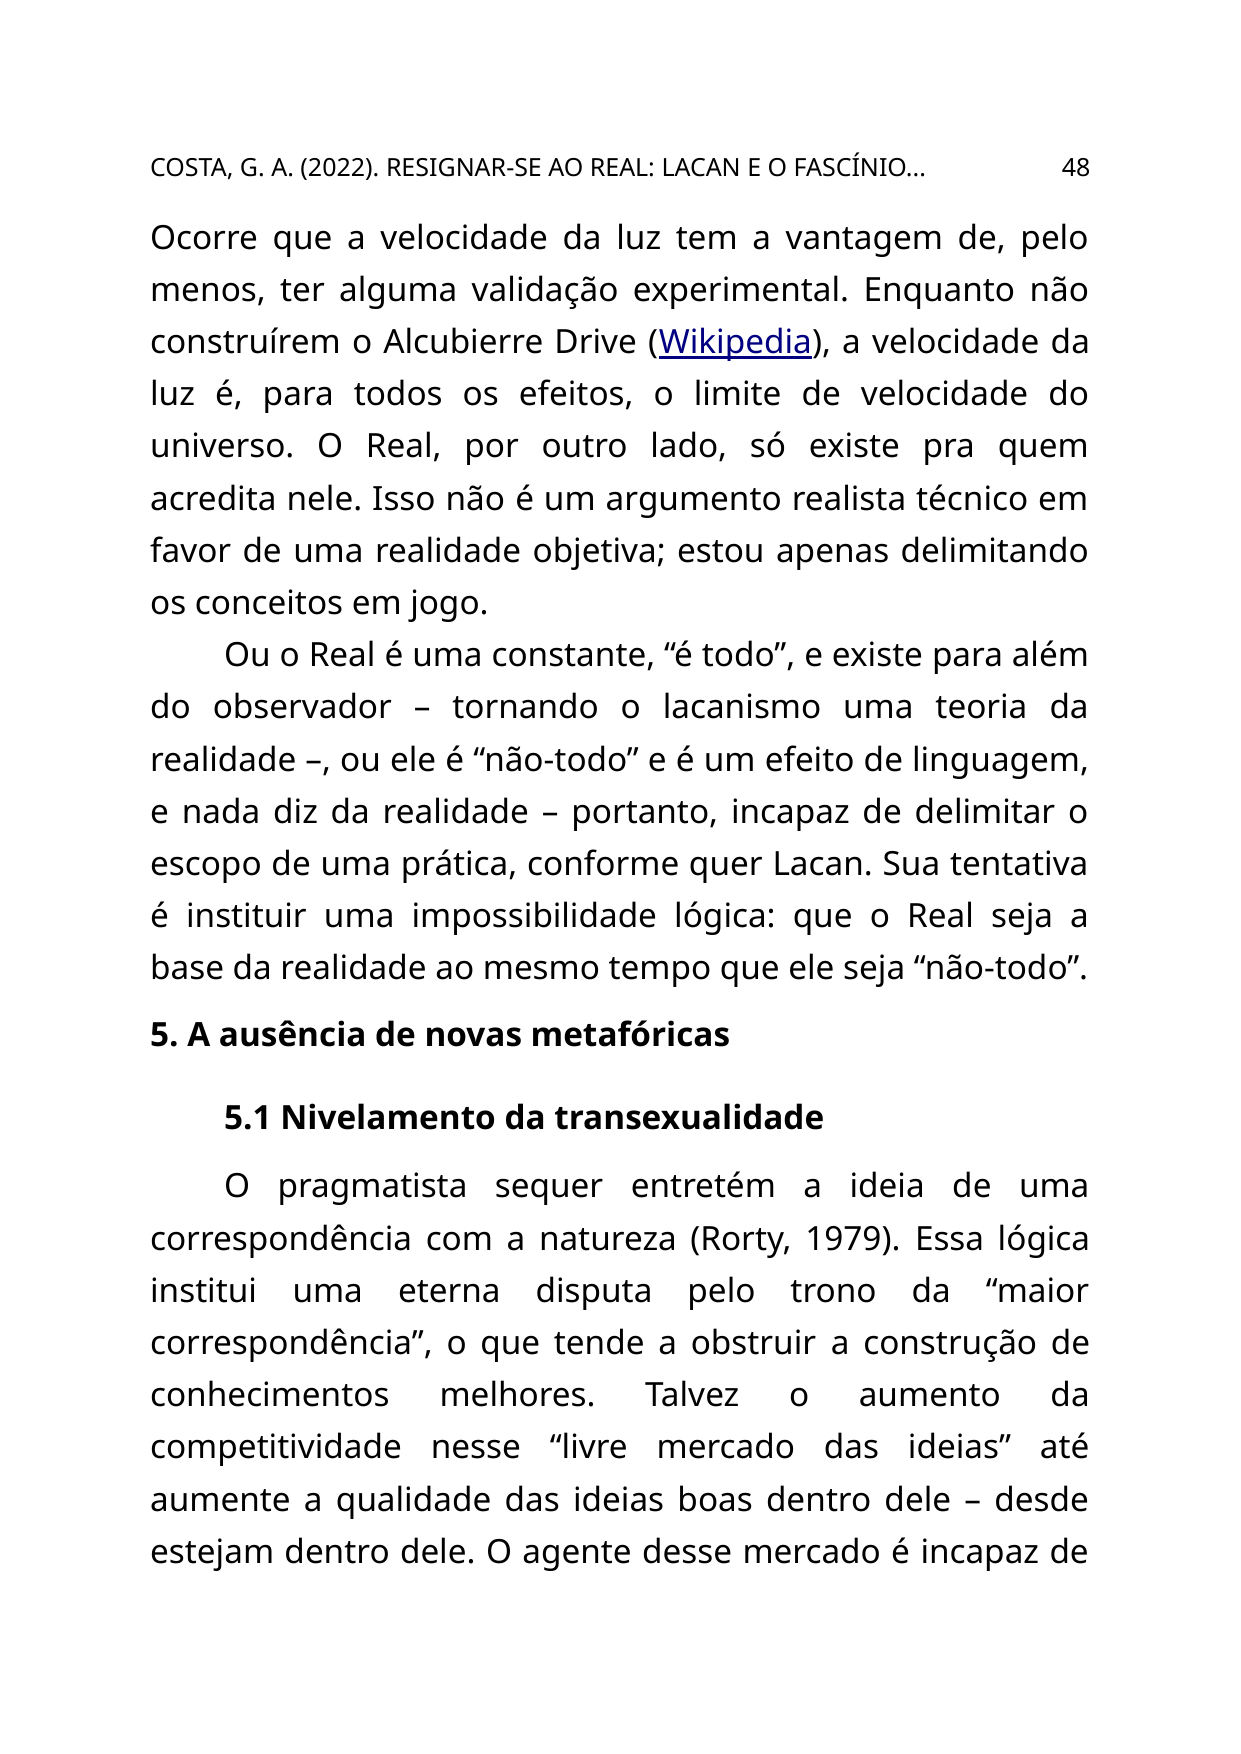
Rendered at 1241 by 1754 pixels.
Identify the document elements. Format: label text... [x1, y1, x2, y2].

text Ou o Real é uma constante, “é todo”, e existe para além do observador – tornando o lacanismo uma teoria da realidade –, ou ele é “não-todo” e é um efeito de linguagem, e nada diz da realidade – portanto, incapaz de delimitar o escopo de uma prática, conforme quer Lacan. Sua tentativa é instituir uma impossibilidade lógica: que o Real seja a base da realidade ao mesmo tempo que ele seja “não-todo”. [150, 631, 1090, 989]
text Ocorre que a velocidade da luz tem a vantagem de, pelo menos, ter alguma validação experimental. Enquanto não construírem o Alcubierre Drive (Wikipedia), a velocidade da luz é, para todos os efeitos, o limite de velocidade do universo. O Real, por outro lado, só existe pra quem acredita nele. Isso não é um argumento realista técnico em favor de uma realidade objetiva; estou apenas delimitando os conceitos em jogo. [150, 213, 1090, 624]
subtitle 5. A ausência de novas metafóricas [150, 1011, 1090, 1057]
subtitle 5.1 Nivelamento da transexualidade [150, 1094, 1090, 1139]
text O pragmatista sequer entretém a ideia de uma correspondência com a natureza (Rorty, 1979). Essa lógica institui uma eterna disputa pelo trono da “maior correspondência”, o que tende a obstruir a construção de conhecimentos melhores. Talvez o aumento da competitividade nesse “livre mercado das ideias” até aumente a qualidade das ideias boas dentro dele – desde estejam dentro dele. O agente desse mercado é incapaz de [150, 1162, 1090, 1573]
